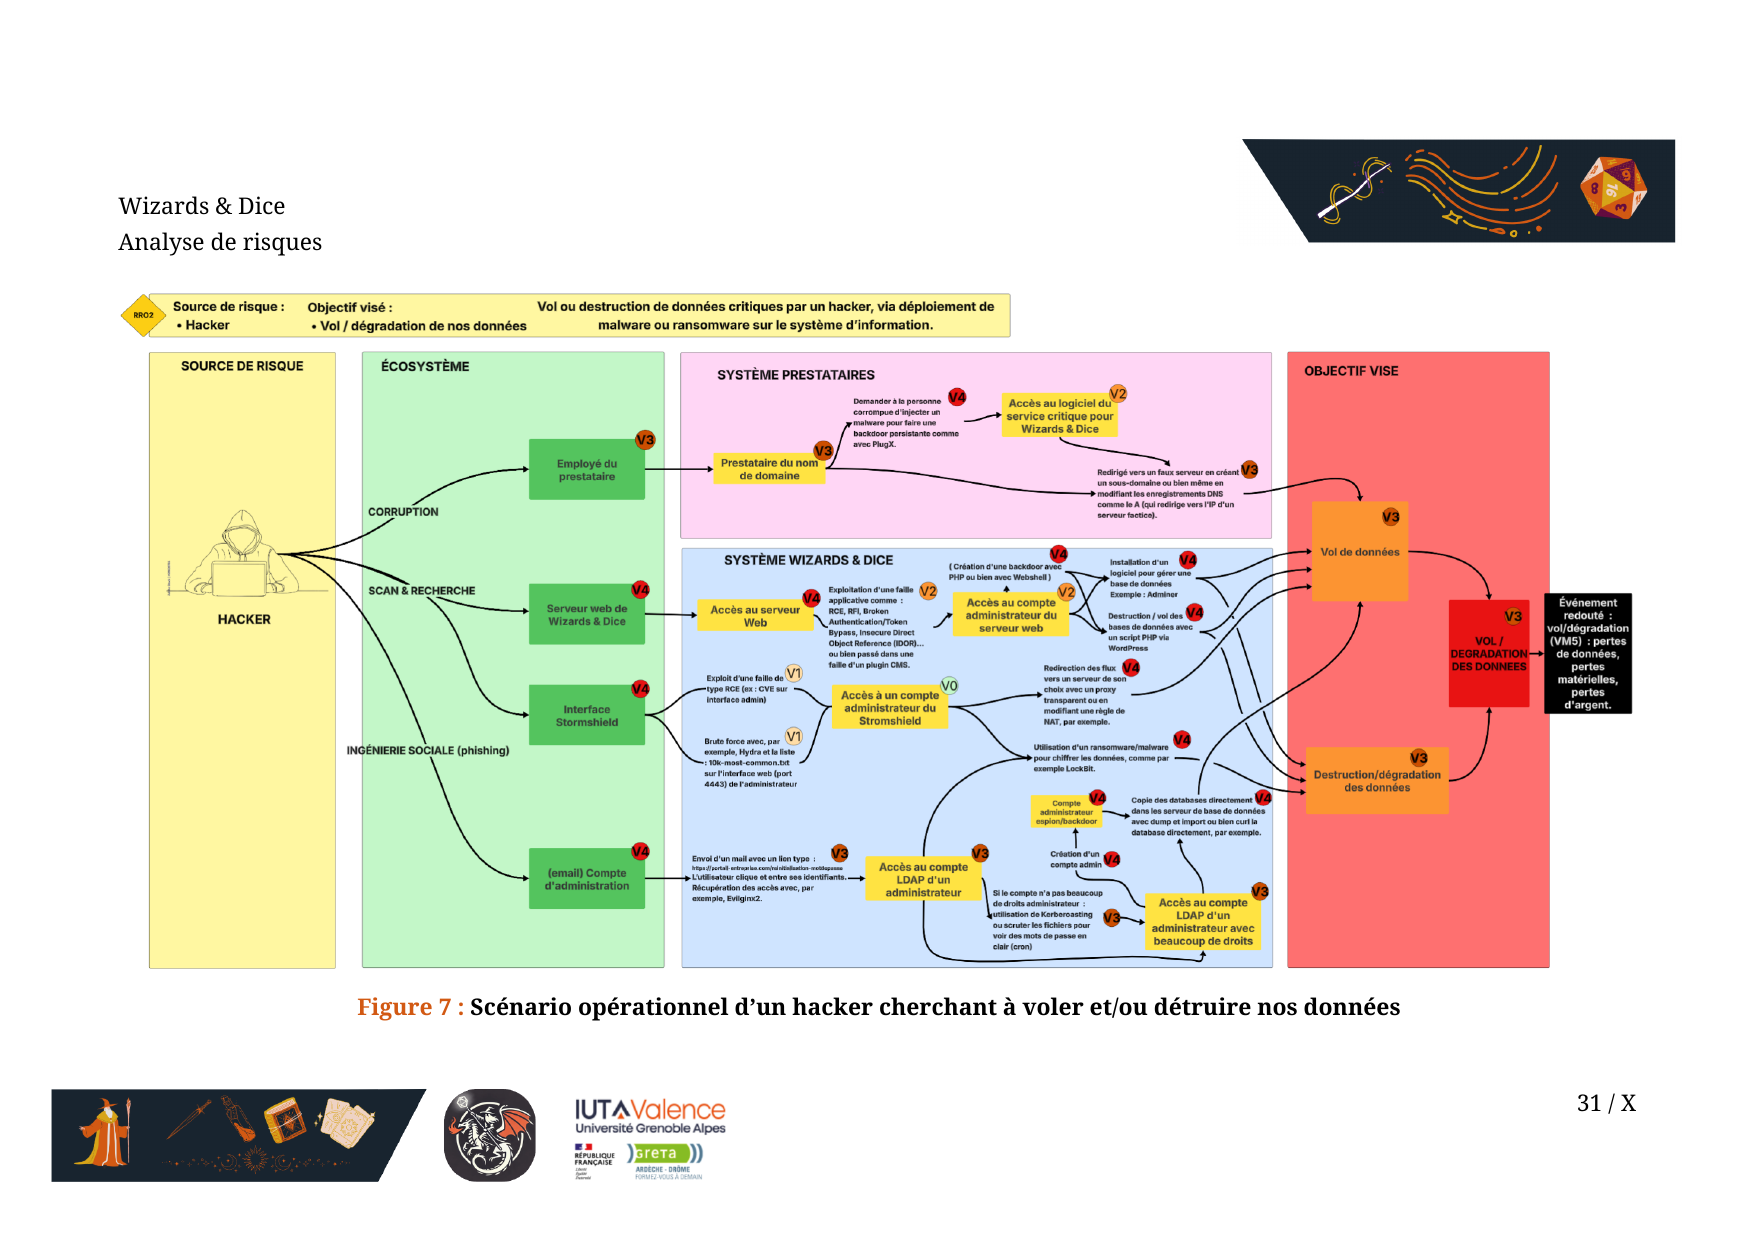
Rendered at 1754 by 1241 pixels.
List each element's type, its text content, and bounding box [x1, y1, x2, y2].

picture [118, 290, 1636, 974]
text Figure 7 : Scénario opérationnel d’un hacker cherchant à voler et/ou détruire nos données [118, 303, 1640, 1022]
picture [43, 1078, 750, 1191]
picture [1236, 136, 1683, 246]
